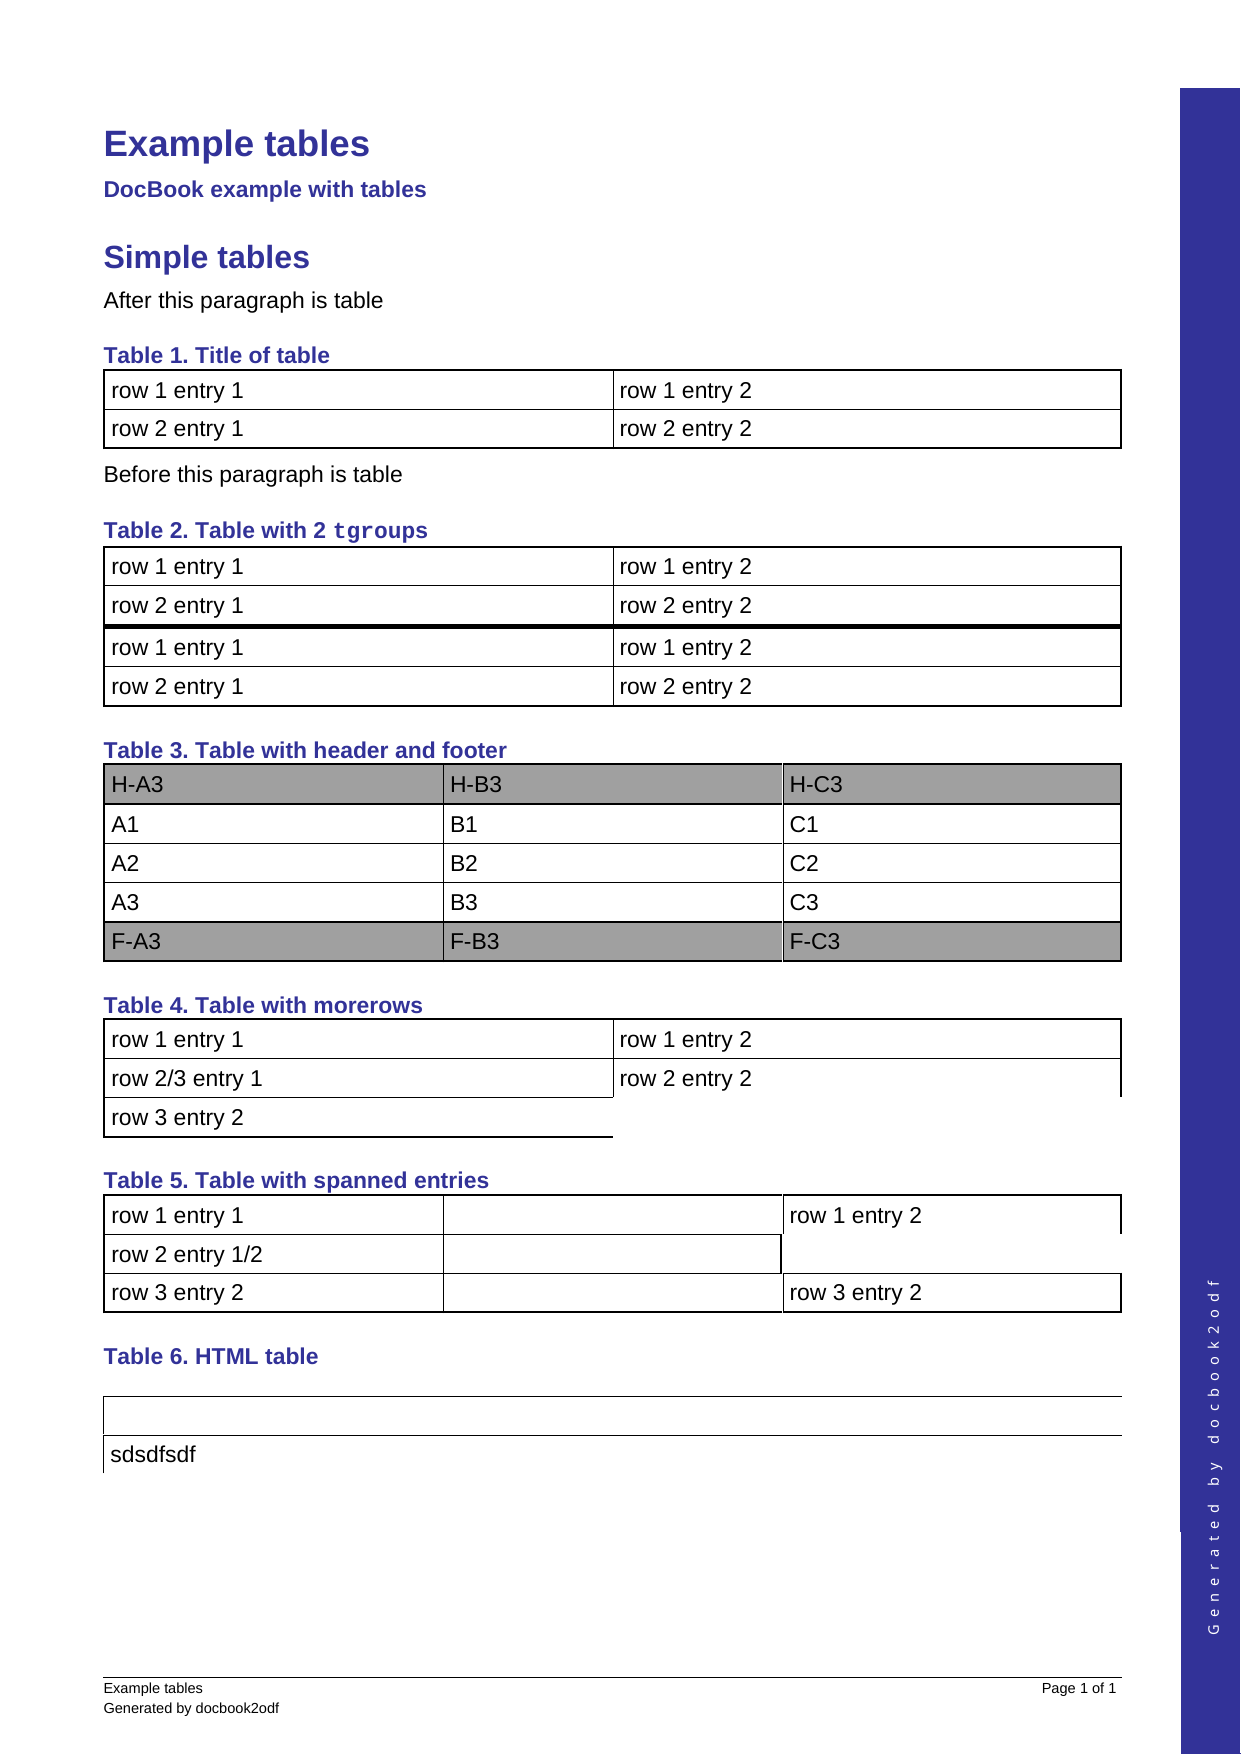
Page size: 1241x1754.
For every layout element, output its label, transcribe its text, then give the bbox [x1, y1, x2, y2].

subtitle Table 5. Table with spanned entries [103, 1167, 1122, 1194]
table_cell B1 [444, 805, 782, 843]
table_cell A3 [105, 883, 443, 921]
table_cell row 2 entry 1/2 [105, 1235, 443, 1273]
table_cell sdsdfsdf [104, 1436, 1122, 1473]
text After this paragraph is table [103, 287, 1122, 313]
table_cell row 2 entry 2 [614, 667, 1120, 705]
table_header H-B3 [444, 765, 782, 803]
table_cell [444, 1274, 782, 1311]
table_header row 1 entry 2 [614, 629, 1120, 666]
table_cell row 2 entry 1 [105, 586, 613, 624]
subtitle Table 6. HTML table [103, 1343, 1122, 1369]
table_header row 1 entry 1 [105, 371, 613, 409]
title Example tables [103, 87, 1122, 164]
table_cell A1 [105, 805, 443, 843]
table_cell row 2 entry 1 [105, 410, 613, 447]
table_header H-C3 [784, 765, 1120, 803]
table_header row 1 entry 2 [614, 548, 1120, 585]
table_cell B2 [444, 844, 782, 882]
table_cell row 2 entry 2 [614, 586, 1120, 624]
table_cell row 3 entry 2 [784, 1274, 1120, 1311]
subtitle Table 3. Table with header and footer [103, 737, 1122, 763]
table_cell F-A3 [105, 923, 443, 960]
table_header H-A3 [105, 765, 443, 803]
subtitle Table 1. Title of table [103, 342, 1122, 369]
table_header row 1 entry 1 [105, 1196, 443, 1234]
table_cell C1 [784, 805, 1120, 843]
subtitle Table 4. Table with morerows [103, 992, 1122, 1018]
table_header row 1 entry 1 [105, 548, 613, 585]
table_header row 1 entry 1 [105, 1020, 613, 1058]
table_header row 1 entry 1 [105, 629, 613, 666]
table_cell row 2 entry 1 [105, 667, 613, 705]
text DocBook example with tables [103, 176, 1122, 202]
table_header [444, 1196, 782, 1234]
table_header row 1 entry 2 [784, 1196, 1120, 1234]
table_cell C2 [784, 844, 1120, 882]
table_cell row 2 entry 2 [614, 410, 1120, 447]
subtitle Table 2. Table with 2 tgroups [103, 517, 1122, 546]
table_cell F-B3 [444, 923, 782, 960]
table_header row 1 entry 2 [614, 1020, 1120, 1058]
table_cell row 3 entry 2 [105, 1098, 613, 1136]
table_header row 1 entry 2 [614, 371, 1120, 409]
table_cell C3 [784, 883, 1120, 921]
table_cell row 2/3 entry 1 [105, 1059, 613, 1097]
table_cell [444, 1235, 780, 1273]
table_cell [104, 1397, 1122, 1434]
text Before this paragraph is table [103, 461, 1122, 488]
table_cell F-C3 [784, 923, 1120, 960]
table_cell A2 [105, 844, 443, 882]
subtitle Simple tables [103, 238, 1122, 275]
table_cell row 2 entry 2 [614, 1059, 1120, 1097]
table_cell B3 [444, 883, 782, 921]
table_cell row 3 entry 2 [105, 1274, 443, 1311]
